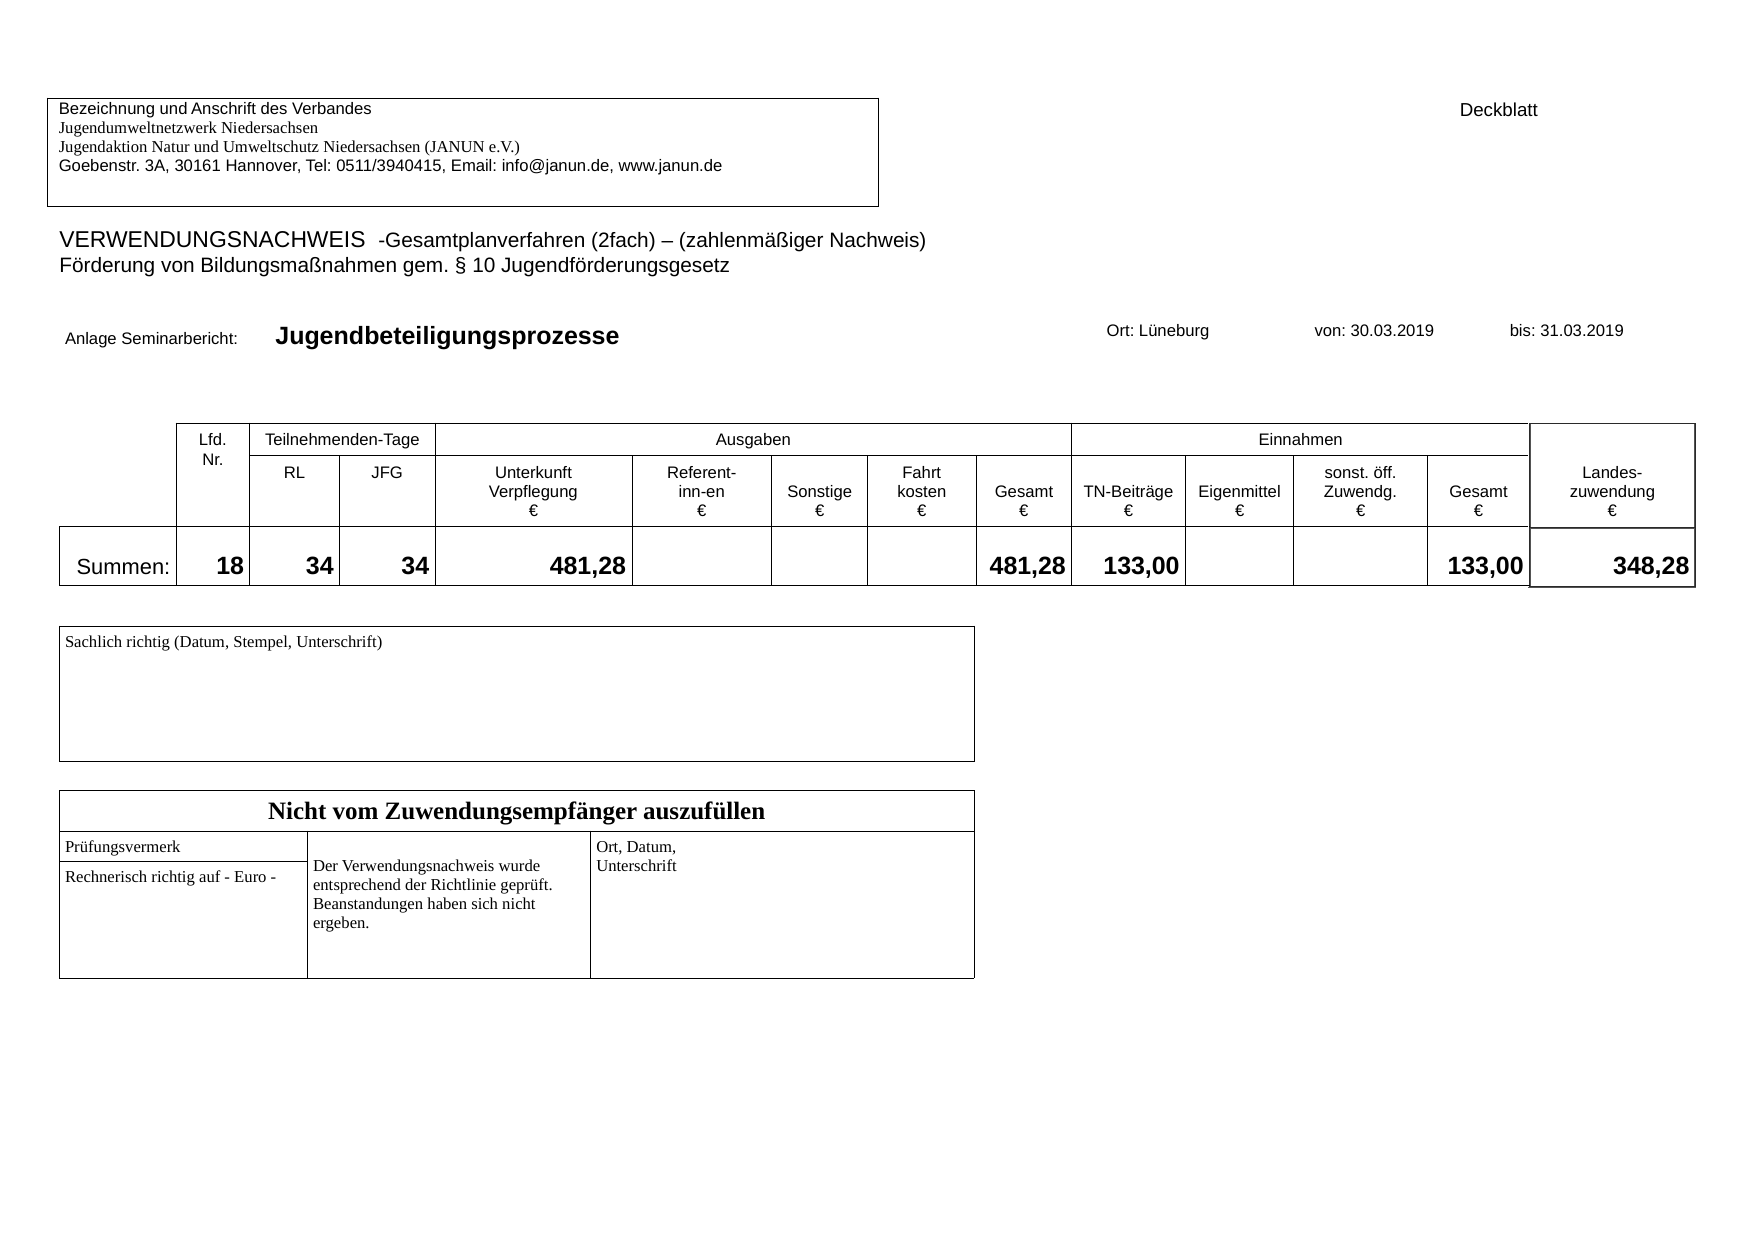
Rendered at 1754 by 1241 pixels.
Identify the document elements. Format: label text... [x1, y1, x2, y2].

table_cell [1186, 527, 1293, 585]
table_cell RL [250, 456, 339, 526]
text VERWENDUNGSNACHWEIS -Gesamtplanverfahren (2fach) – (zahlenmäßiger Nachweis) [59, 226, 1695, 253]
table_cell Unterkunft Verpflegung € [436, 456, 632, 526]
table_header von: 30.03.2019 [1309, 315, 1504, 355]
table_cell 34 [340, 527, 435, 585]
table_header bis: 31.03.2019 [1504, 315, 1695, 355]
table_header Deckblatt [1438, 98, 1711, 206]
table_cell [1294, 527, 1427, 585]
table_header Lfd. Nr. [177, 424, 249, 526]
table_header Einnahmen [1072, 424, 1528, 455]
table_cell Rechnerisch richtig auf - Euro - [60, 862, 307, 978]
table_cell Sonstige € [772, 456, 867, 526]
table_header Bezeichnung und Anschrift des Verbandes Jugendumweltnetzwerk Niedersachsen Jugendaktion Natur und Umweltschutz Niedersachsen (JANUN e.V.) Goebenstr. 3A, 30161 Hannover, Tel: 0511/3940415, Email: info@janun.de, www.janun.de [48, 99, 878, 206]
table_cell Der Verwendungsnachweis wurde entsprechend der Richtlinie geprüft. Beanstandungen haben sich nicht ergeben. [308, 832, 590, 978]
table_header Ort: Lüneburg [1101, 315, 1309, 355]
table_cell 481,28 [436, 527, 632, 585]
table_header Landes- zuwendung € [1531, 425, 1694, 526]
table_header [59, 423, 176, 526]
table_cell 348,28 [1531, 529, 1694, 585]
table_cell [868, 527, 976, 585]
table_cell TN-Beiträge € [1072, 456, 1185, 526]
table_cell 34 [250, 527, 339, 585]
table_header Sachlich richtig (Datum, Stempel, Unterschrift) [60, 627, 974, 761]
table_cell sonst. öff. Zuwendg. € [1294, 456, 1427, 526]
table_header Teilnehmenden-Tage [250, 424, 435, 455]
table_cell Eigenmittel € [1186, 456, 1293, 526]
table_header Ausgaben [436, 424, 1071, 455]
table_cell Referent- inn-en € [633, 456, 771, 526]
table_header [879, 98, 1438, 206]
table_cell 18 [177, 527, 249, 585]
table_cell 481,28 [977, 527, 1071, 585]
table_cell [772, 527, 867, 585]
text Förderung von Bildungsmaßnahmen gem. § 10 Jugendförderungsgesetz [59, 253, 1695, 277]
table_cell Gesamt € [1428, 456, 1528, 526]
table_cell Fahrt kosten € [868, 456, 976, 526]
table_header Anlage Seminarbericht: [59, 315, 269, 355]
table_cell Summen: [60, 527, 176, 585]
table_cell Prüfungsvermerk [60, 832, 307, 861]
table_header Nicht vom Zuwendungsempfänger auszufüllen [60, 791, 974, 831]
table_cell 133,00 [1428, 527, 1528, 585]
table_header Jugendbeteiligungsprozesse [270, 315, 1101, 355]
table_cell Gesamt € [977, 456, 1071, 526]
table_cell JFG [340, 456, 435, 526]
table_cell Ort, Datum, Unterschrift [591, 832, 974, 978]
table_cell [633, 527, 771, 585]
table_cell 133,00 [1072, 527, 1185, 585]
